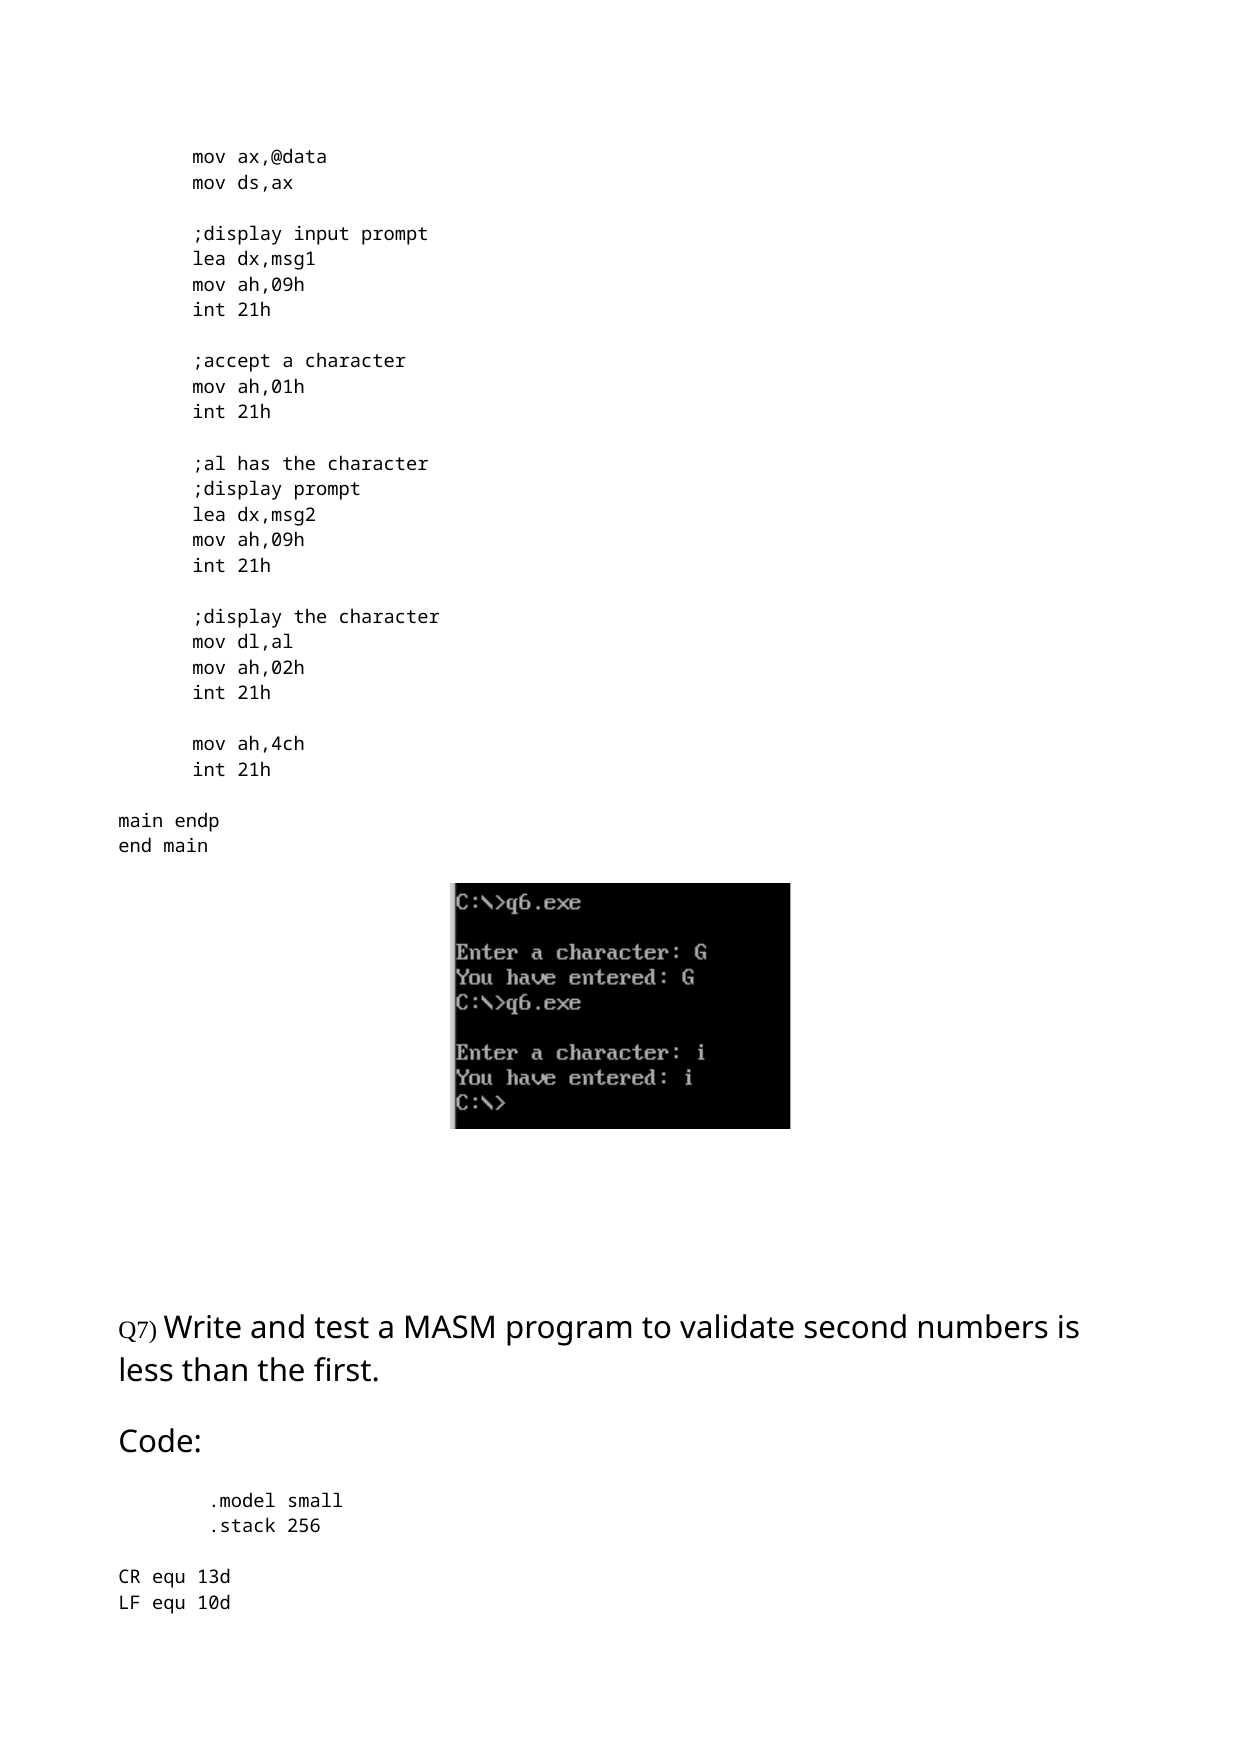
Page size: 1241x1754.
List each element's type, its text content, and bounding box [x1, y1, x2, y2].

text Code: [118, 1419, 1122, 1462]
text ;al has the character [118, 450, 1122, 475]
text ;accept a character [118, 348, 1122, 373]
text mov ds,ax [118, 169, 1122, 195]
text CR equ 13d [118, 1564, 1122, 1589]
text mov ah,02h [118, 654, 1122, 679]
text lea dx,msg1 [118, 246, 1122, 271]
text int 21h [118, 399, 1122, 424]
text mov ah,09h [118, 271, 1122, 297]
picture [449, 883, 791, 1129]
text LF equ 10d [118, 1589, 1122, 1615]
text mov ah,4ch [118, 731, 1122, 756]
text lea dx,msg2 [118, 501, 1122, 526]
text int 21h [118, 552, 1122, 577]
text main endp [118, 807, 1122, 833]
text .stack 256 [118, 1513, 1122, 1538]
text mov dl,al [118, 628, 1122, 654]
text Q7) Write and test a MASM program to validate second numbers is less than the first. [118, 1305, 1122, 1390]
text int 21h [118, 679, 1122, 705]
text mov ah,01h [118, 373, 1122, 399]
text ;display the character [118, 603, 1122, 628]
text int 21h [118, 756, 1122, 782]
text ;display prompt [118, 475, 1122, 501]
text mov ax,@data [118, 144, 1122, 169]
text ;display input prompt [118, 220, 1122, 246]
text int 21h [118, 297, 1122, 322]
text .model small [118, 1487, 1122, 1513]
text end main [118, 833, 1122, 858]
text mov ah,09h [118, 526, 1122, 552]
